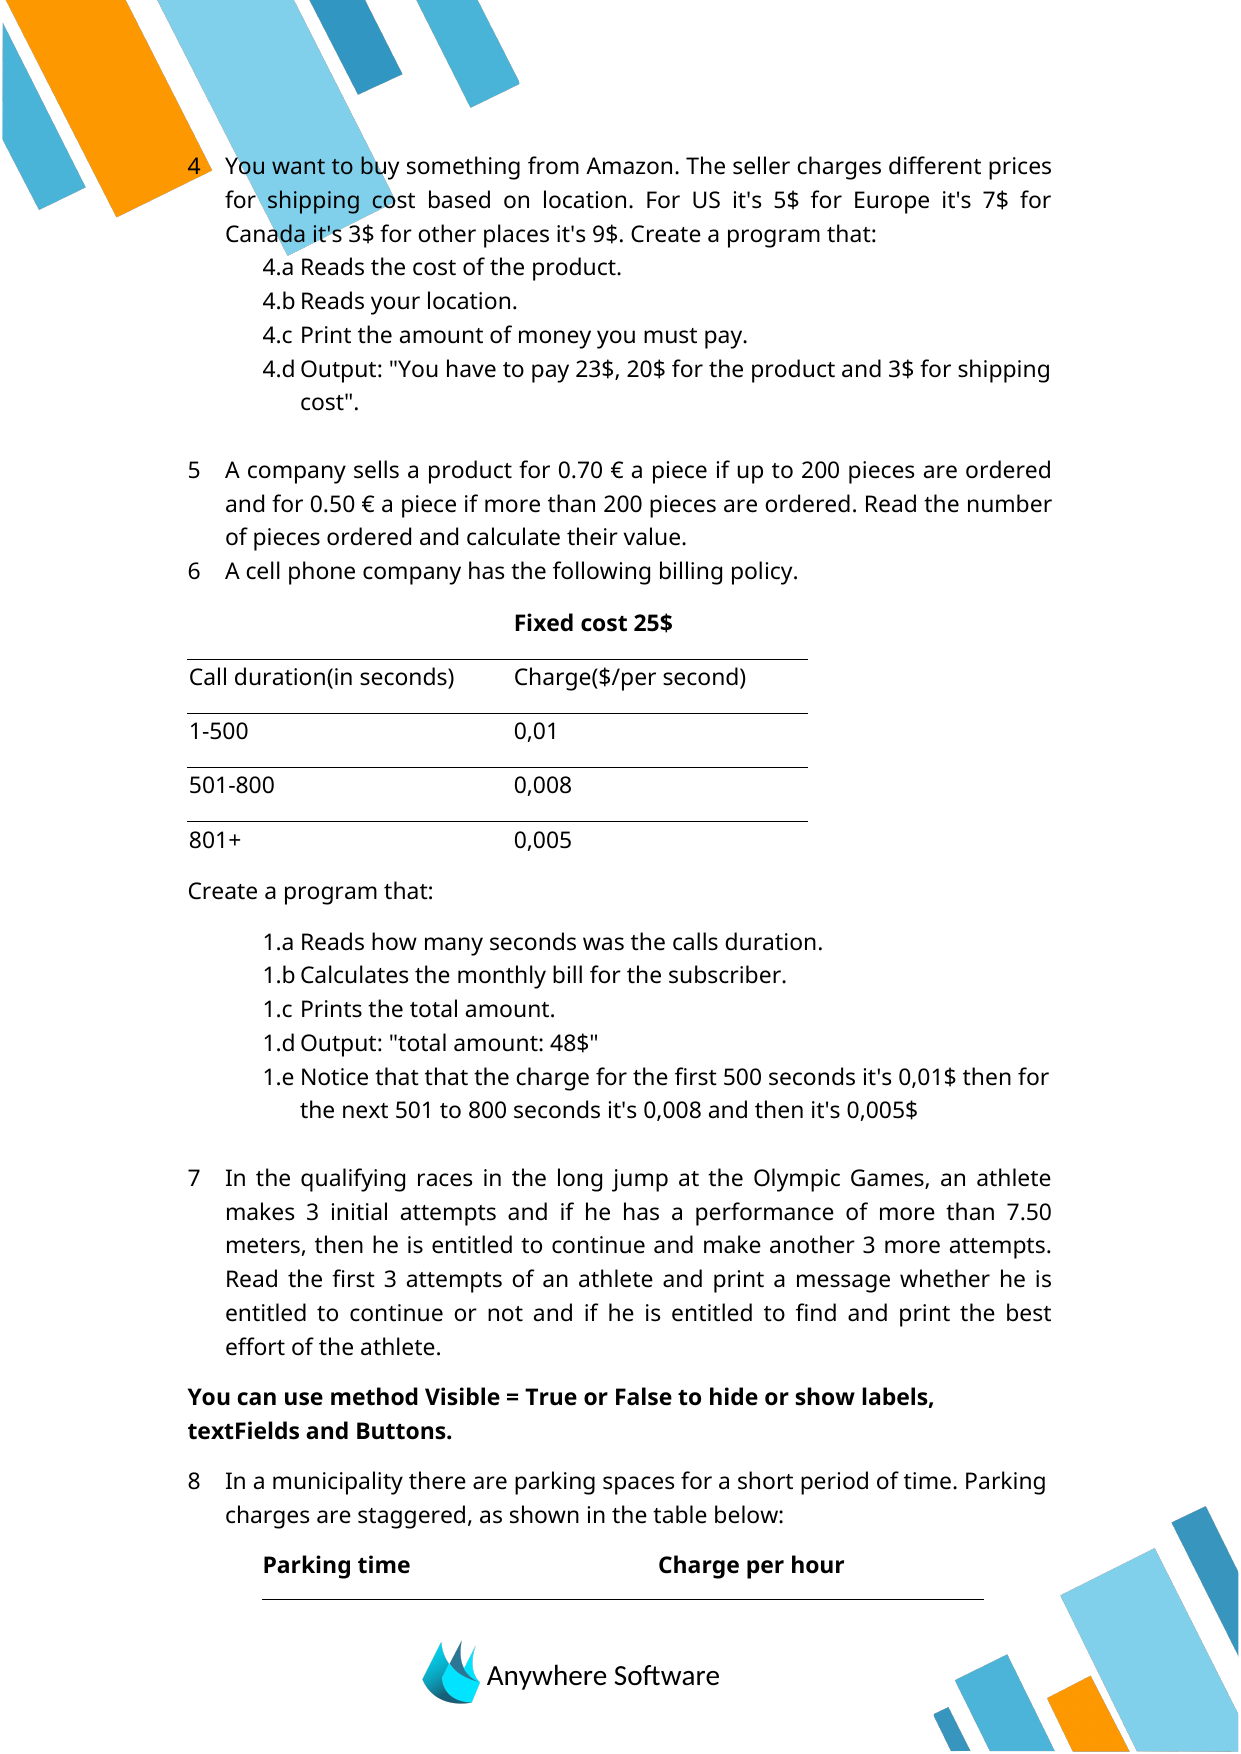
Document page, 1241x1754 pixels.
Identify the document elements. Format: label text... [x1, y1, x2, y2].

list Prints the total amount. [262, 993, 1053, 1024]
table_header Charge per hour [658, 1549, 984, 1599]
table_cell Call duration(in seconds) [187, 660, 512, 713]
text Create a program that: [187, 875, 1053, 906]
table_cell 1-500 [187, 714, 512, 767]
list Print the amount of money you must pay. [262, 319, 1053, 350]
picture [2, 0, 520, 256]
picture [422, 1640, 481, 1704]
list A company sells a product for 0.70 € a piece if up to 200 pieces are ordered and for 0.50 € a piece if more than 200 pieces are ordered. Read the number of pieces ordered and calculate their value. [187, 454, 1053, 552]
table_cell 0,005 [512, 822, 807, 875]
table_cell 0,01 [512, 714, 807, 767]
list You want to buy something from Amazon. The seller charges different prices for shipping cost based on location. For US it's 5$ for Europe it's 7$ for Canada it's 3$ for other places it's 9$. Create a program that: [187, 150, 1053, 249]
list Calculates the monthly bill for the subscriber. [262, 959, 1053, 991]
table_cell 801+ [187, 822, 512, 875]
list Output: "You have to pay 23$, 20$ for the product and 3$ for shipping cost". [262, 352, 1053, 417]
list Notice that that the charge for the first 500 seconds it's 0,01$ then for the next 501 to 800 seconds it's 0,008 and then it's 0,005$ [262, 1061, 1053, 1126]
picture [933, 1506, 1239, 1752]
list A cell phone company has the following billing policy. [187, 555, 1053, 586]
table_cell Charge($/per second) [512, 660, 807, 713]
list Reads the cost of the product. [262, 251, 1053, 282]
table_header Parking time [262, 1549, 658, 1599]
list Output: "total amount: 48$" [262, 1027, 1053, 1058]
table_cell 501-800 [187, 768, 512, 821]
table_header [187, 605, 512, 658]
table_cell 0,008 [512, 768, 807, 821]
list In a municipality there are parking spaces for a short period of time. Parking charges are staggered, as shown in the table below: [187, 1465, 1053, 1530]
text You can use method Visible = True or False to hide or show labels, textFields and Buttons. [187, 1381, 1053, 1446]
list In the qualifying races in the long jump at the Olympic Games, an athlete makes 3 initial attempts and if he has a performance of more than 7.50 meters, then he is entitled to continue and make another 3 more attempts. Read the first 3 attempts of an athlete and print a message whether he is entitled to continue or not and if he is entitled to find and print the best effort of the athlete. [187, 1162, 1053, 1362]
table_header Fixed cost 25$ [512, 605, 807, 658]
list Reads your location. [262, 285, 1053, 316]
list Reads how many seconds was the calls duration. [262, 926, 1053, 957]
